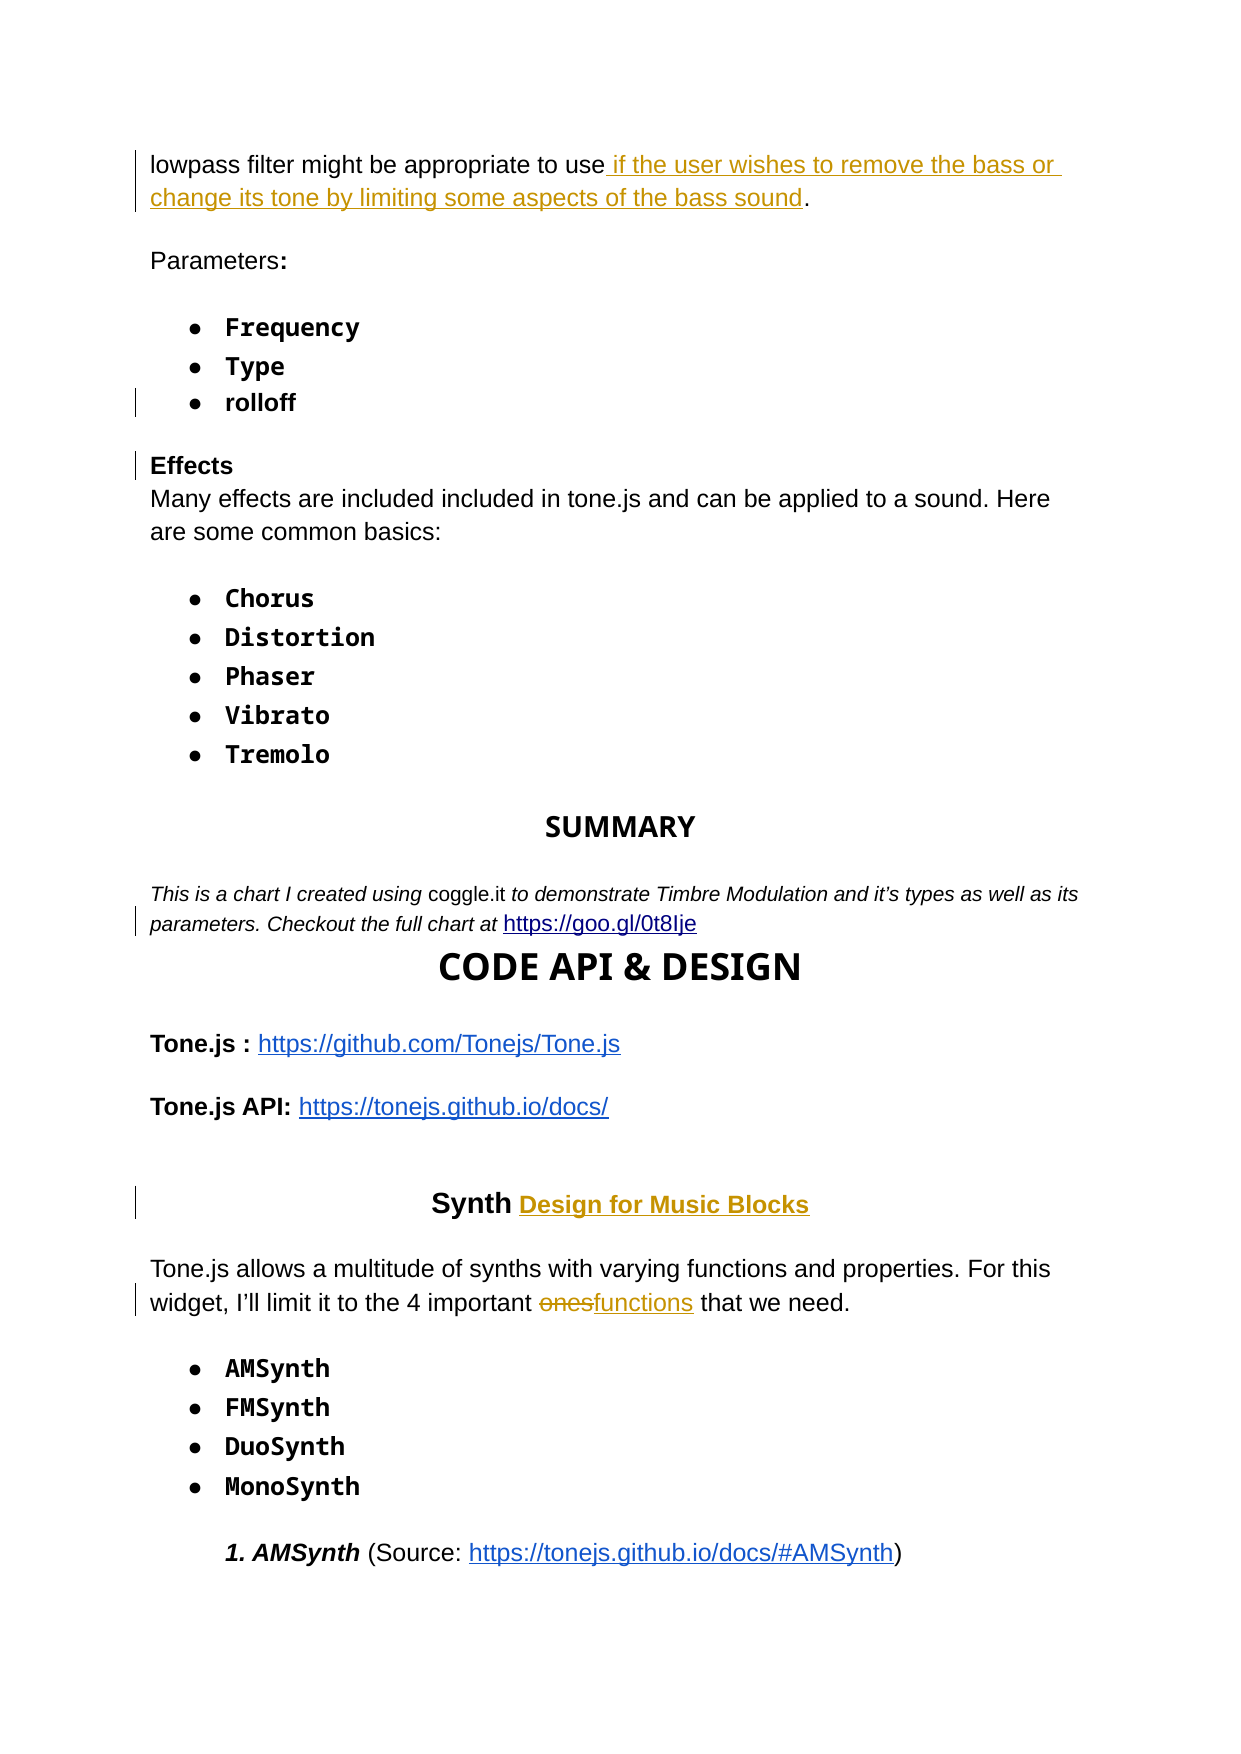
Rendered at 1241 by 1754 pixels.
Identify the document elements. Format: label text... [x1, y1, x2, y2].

list Tremolo [187, 737, 1090, 771]
text SUMMARY [150, 806, 1090, 846]
list Type [187, 349, 1090, 383]
text Effects [150, 451, 1090, 480]
text Synth Design for Music Blocks [150, 1186, 1090, 1219]
list Phaser [187, 659, 1090, 693]
text Tone.js API: https://tonejs.github.io/docs/ [150, 1092, 1090, 1121]
list MonoSynth [187, 1468, 1090, 1502]
text Filters specify which sounds to cancel out thus changing the resulting output. Using a filter would make the synth a subtractive synthesizer because it sculpts the sound by putting limits on certain timbral parameters For example, most basses only exhibit low frequencies, so a lowpass filter might be appropriate to use if the user wishes to remove the bass or change its tone by limiting some aspects of the bass sound. [150, 150, 1090, 212]
text 1. AMSynth (Source: https://tonejs.github.io/docs/#AMSynth) [150, 1538, 1090, 1566]
list FMSynth [187, 1390, 1090, 1424]
list Distortion [187, 619, 1090, 653]
list Chorus [187, 580, 1090, 614]
text Parameters: [150, 246, 1090, 275]
list Frequency [187, 309, 1090, 343]
text Tone.js allows a multitude of synths with varying functions and properties. For this widget, I’ll limit it to the 4 important functions that we need. [150, 1254, 1090, 1316]
list AMSynth [187, 1351, 1090, 1385]
text CODE API & DESIGN [150, 940, 1090, 991]
text Tone.js : https://github.com/Tonejs/Tone.js [150, 1029, 1090, 1058]
list Vibrato [187, 698, 1090, 732]
text Many effects are included included in tone.js and can be applied to a sound. Here are some common basics: [150, 484, 1090, 546]
list DuoSynth [187, 1429, 1090, 1463]
list rolloff [187, 388, 1090, 417]
text This is a chart I created using coggle.it to demonstrate Timbre Modulation and it’s types as well as its parameters. Checkout the full chart at https://goo.gl/0t8Ije [150, 882, 1090, 936]
